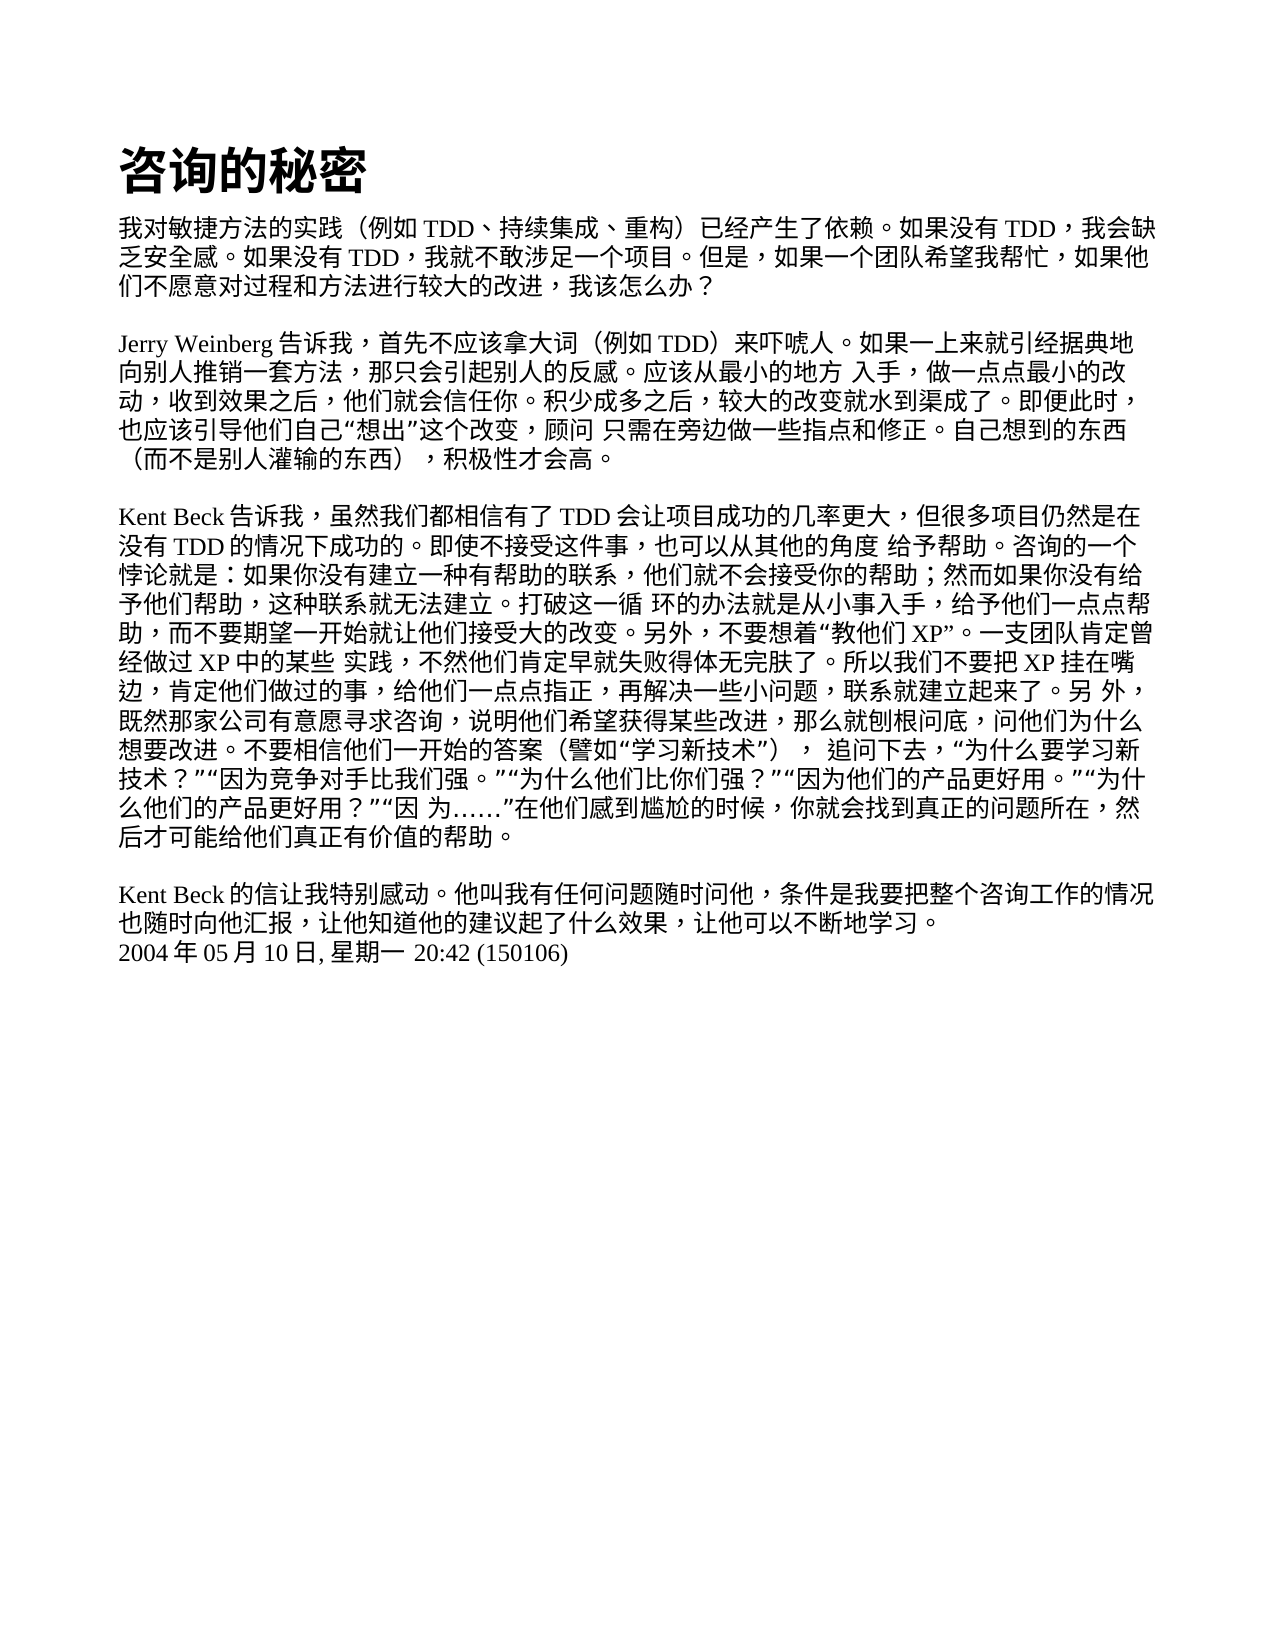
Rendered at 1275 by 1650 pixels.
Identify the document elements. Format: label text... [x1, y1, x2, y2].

text 我对敏捷方法的实践（例如TDD、持续集成、重构）已经产生了依赖。如果没有TDD，我会缺乏安全感。如果没有TDD，我就不敢涉足一个项目。但是，如果一个团队希望我帮忙，如果他们不愿意对过程和方法进行较大的改进，我该怎么办？ [118, 214, 1157, 301]
text 2004年05月10日, 星期一 20:42 (150106) [118, 939, 1157, 968]
text Jerry Weinberg告诉我，首先不应该拿大词（例如TDD）来吓唬人。如果一上来就引经据典地向别人推销一套方法，那只会引起别人的反感。应该从最小的地方 入手，做一点点最小的改动，收到效果之后，他们就会信任你。积少成多之后，较大的改变就水到渠成了。即便此时，也应该引导他们自己“想出”这个改变，顾问 只需在旁边做一些指点和修正。自己想到的东西（而不是别人灌输的东西），积极性才会高。 [118, 329, 1157, 475]
text Kent Beck的信让我特别感动。他叫我有任何问题随时问他，条件是我要把整个咨询工作的情况也随时向他汇报，让他知道他的建议起了什么效果，让他可以不断地学习。 [118, 880, 1157, 939]
text Kent Beck告诉我，虽然我们都相信有了TDD会让项目成功的几率更大，但很多项目仍然是在没有TDD的情况下成功的。即使不接受这件事，也可以从其他的角度 给予帮助。咨询的一个悖论就是：如果你没有建立一种有帮助的联系，他们就不会接受你的帮助；然而如果你没有给予他们帮助，这种联系就无法建立。打破这一循 环的办法就是从小事入手，给予他们一点点帮助，而不要期望一开始就让他们接受大的改变。另外，不要想着“教他们XP”。一支团队肯定曾经做过XP中的某些 实践，不然他们肯定早就失败得体无完肤了。所以我们不要把XP挂在嘴边，肯定他们做过的事，给他们一点点指正，再解决一些小问题，联系就建立起来了。另 外，既然那家公司有意愿寻求咨询，说明他们希望获得某些改进，那么就刨根问底，问他们为什么想要改进。不要相信他们一开始的答案（譬如“学习新技术”）， 追问下去，“为什么要学习新技术？”“因为竞争对手比我们强。”“为什么他们比你们强？”“因为他们的产品更好用。”“为什么他们的产品更好用？”“因 为……”在他们感到尴尬的时候，你就会找到真正的问题所在，然后才可能给他们真正有价值的帮助。 [118, 503, 1157, 853]
subtitle 咨询的秘密 [118, 143, 1157, 201]
